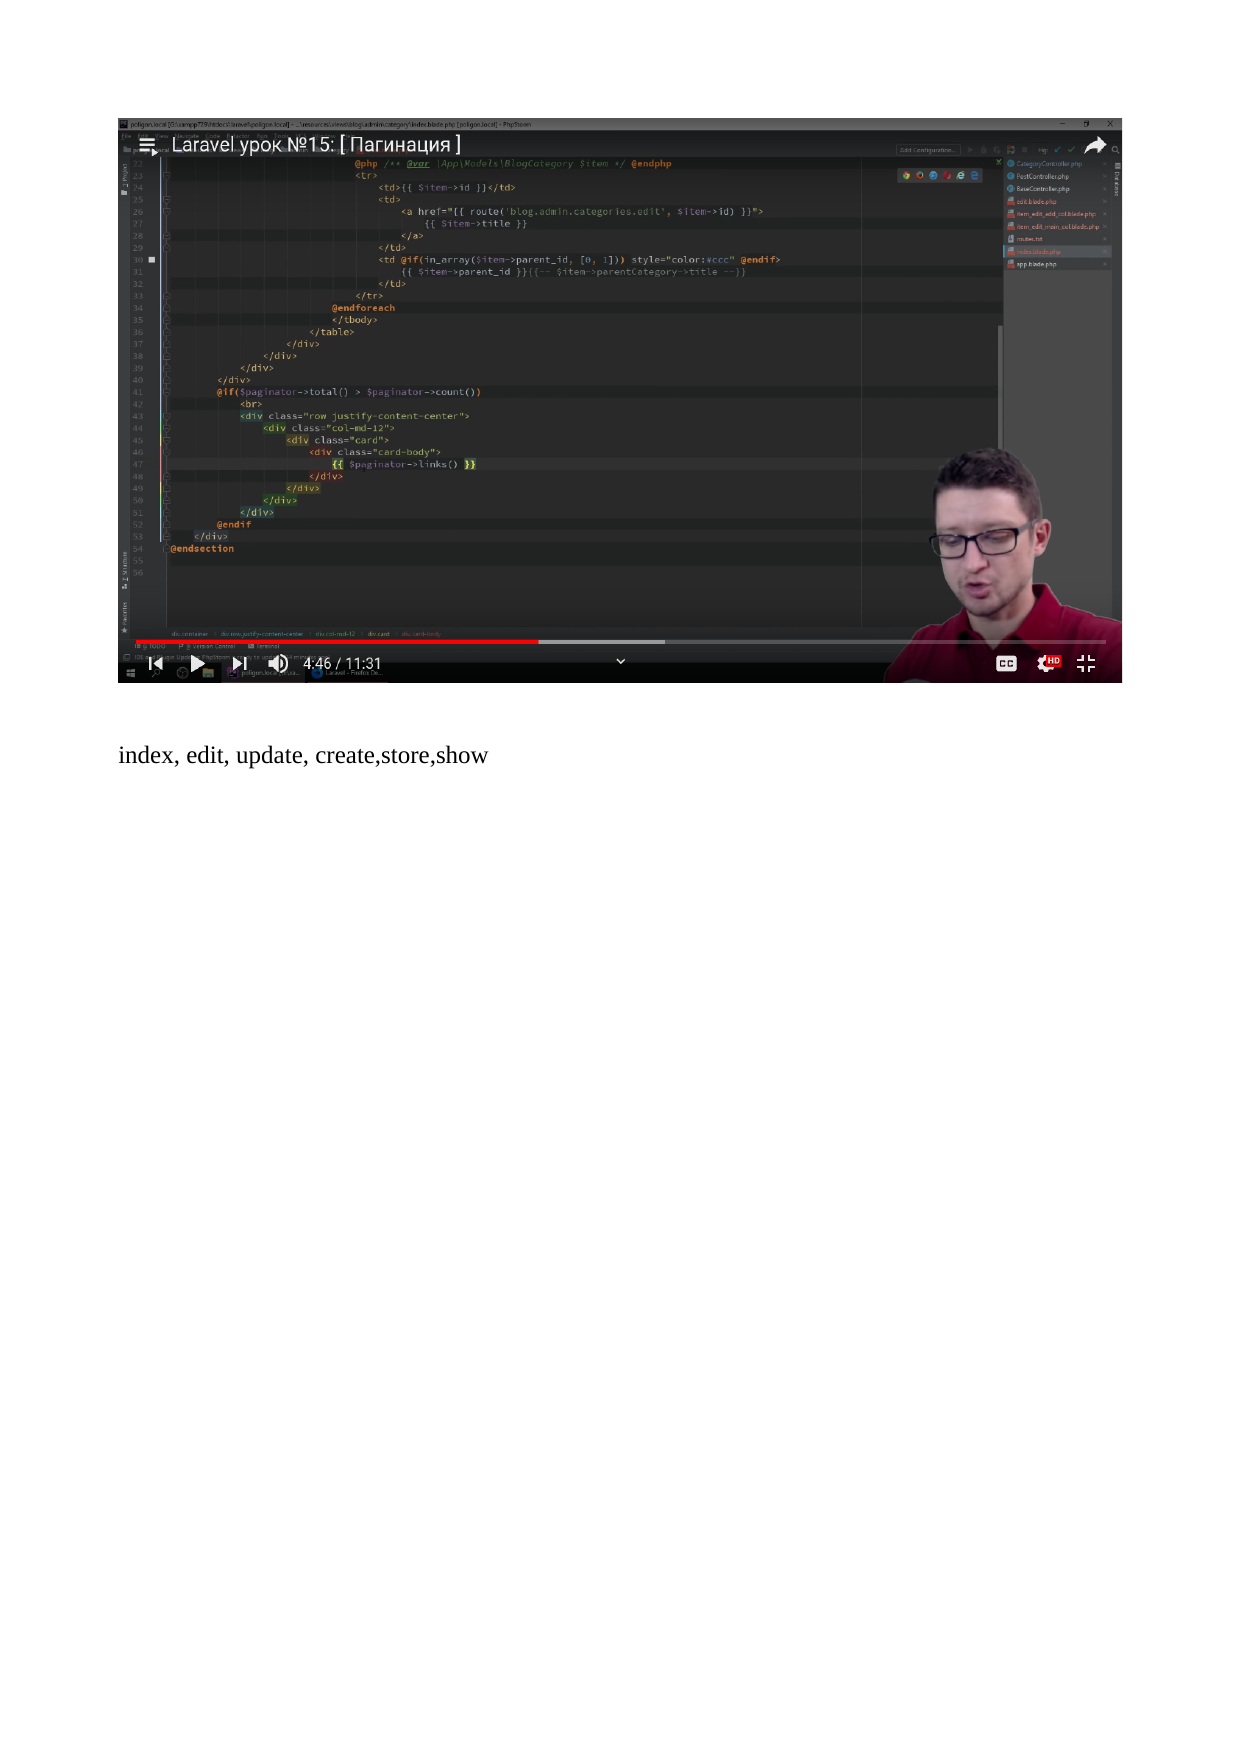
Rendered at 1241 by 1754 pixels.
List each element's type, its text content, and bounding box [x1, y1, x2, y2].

picture [118, 118, 1123, 683]
text index, edit, update, create,store,show [118, 740, 1122, 769]
